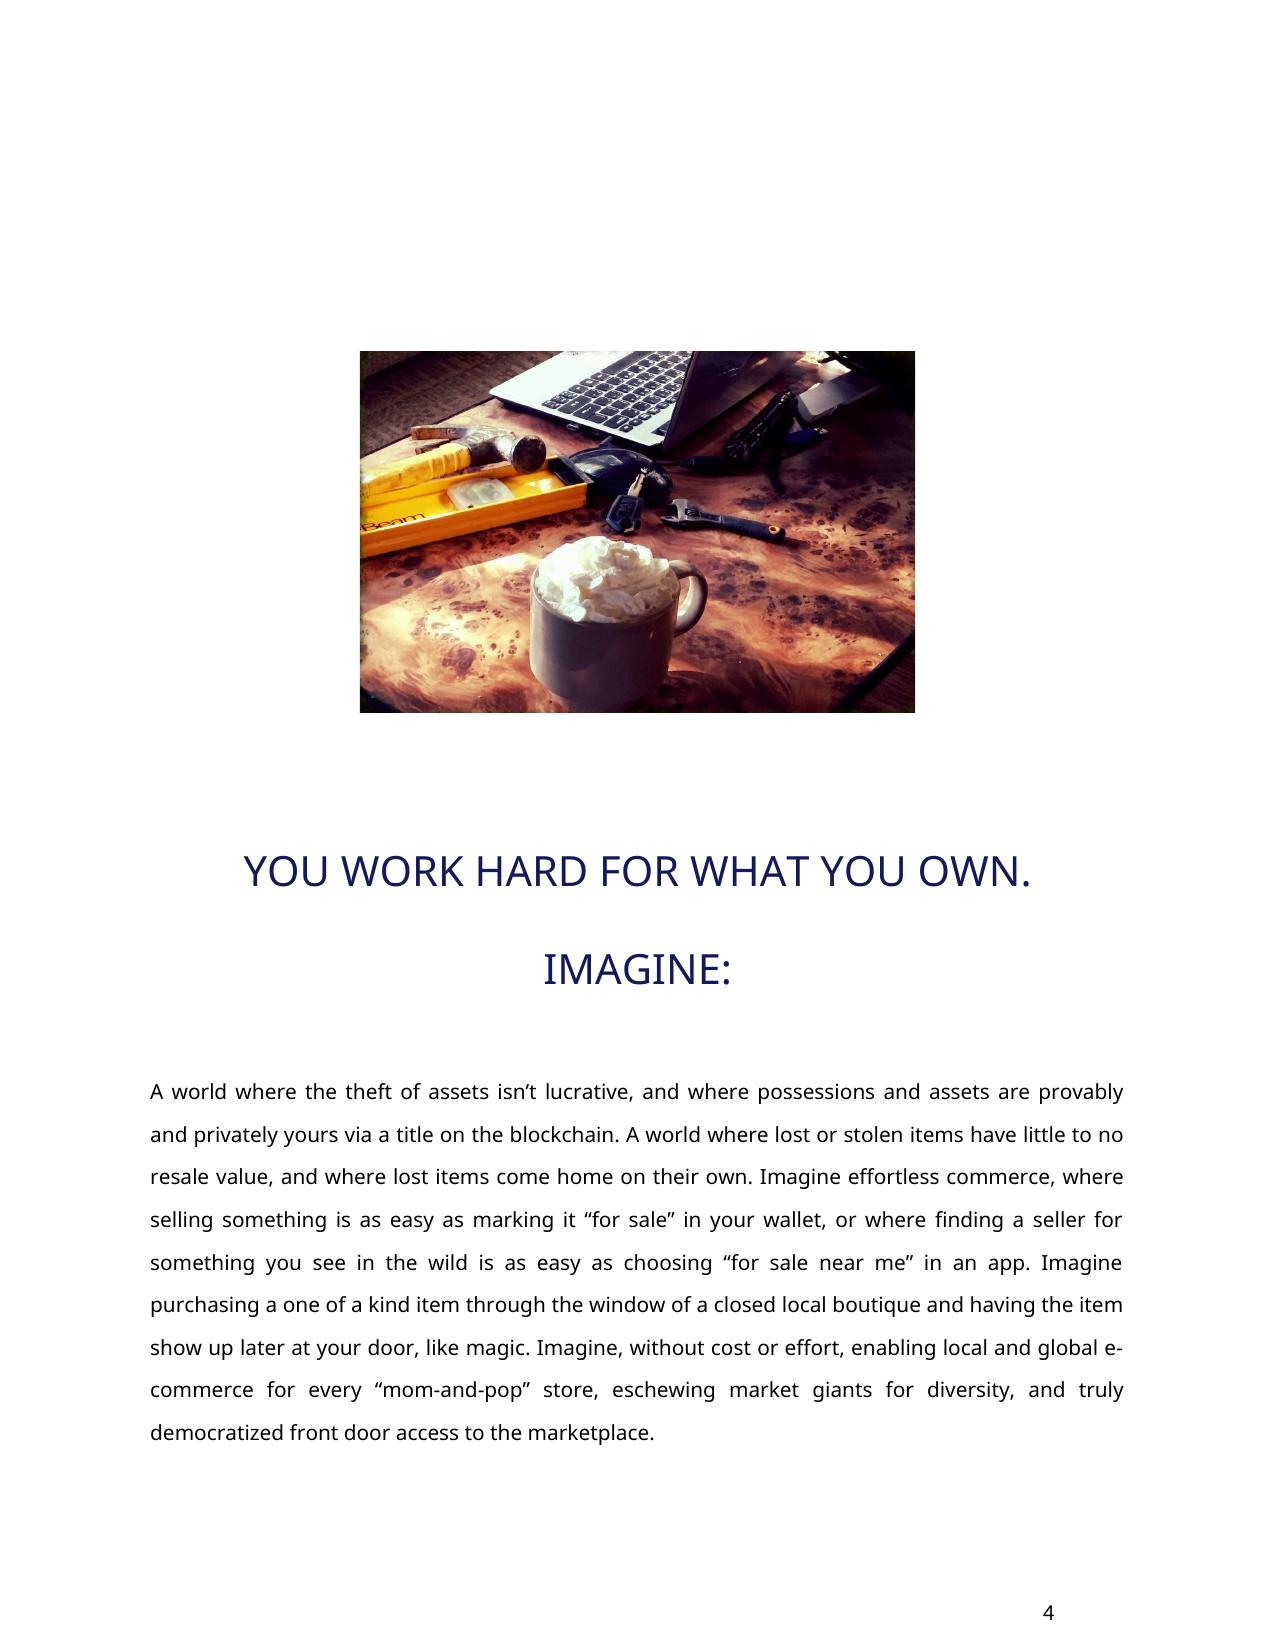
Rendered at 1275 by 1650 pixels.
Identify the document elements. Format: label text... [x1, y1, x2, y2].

picture [359, 351, 916, 713]
text Imagine: [150, 940, 1125, 997]
text A world where the theft of assets isn’t lucrative, and where possessions and assets are provably and privately yours via a title on the blockchain. A world where lost or stolen items have little to no resale value, and where lost items come home on their own. Imagine effortless commerce, where selling something is as easy as marking it “for sale” in your wallet, or where finding a seller for something you see in the wild is as easy as choosing “for sale near me” in an app. Imagine purchasing a one of a kind item through the window of a closed local boutique and having the item show up later at your door, like magic. Imagine, without cost or effort, enabling local and global e-commerce for every “mom-and-pop” store, eschewing market giants for diversity, and truly democratized front door access to the marketplace. [150, 1077, 1125, 1447]
subtitle You WORK HARD FOR WHAT YOU OWN. [150, 841, 1125, 898]
